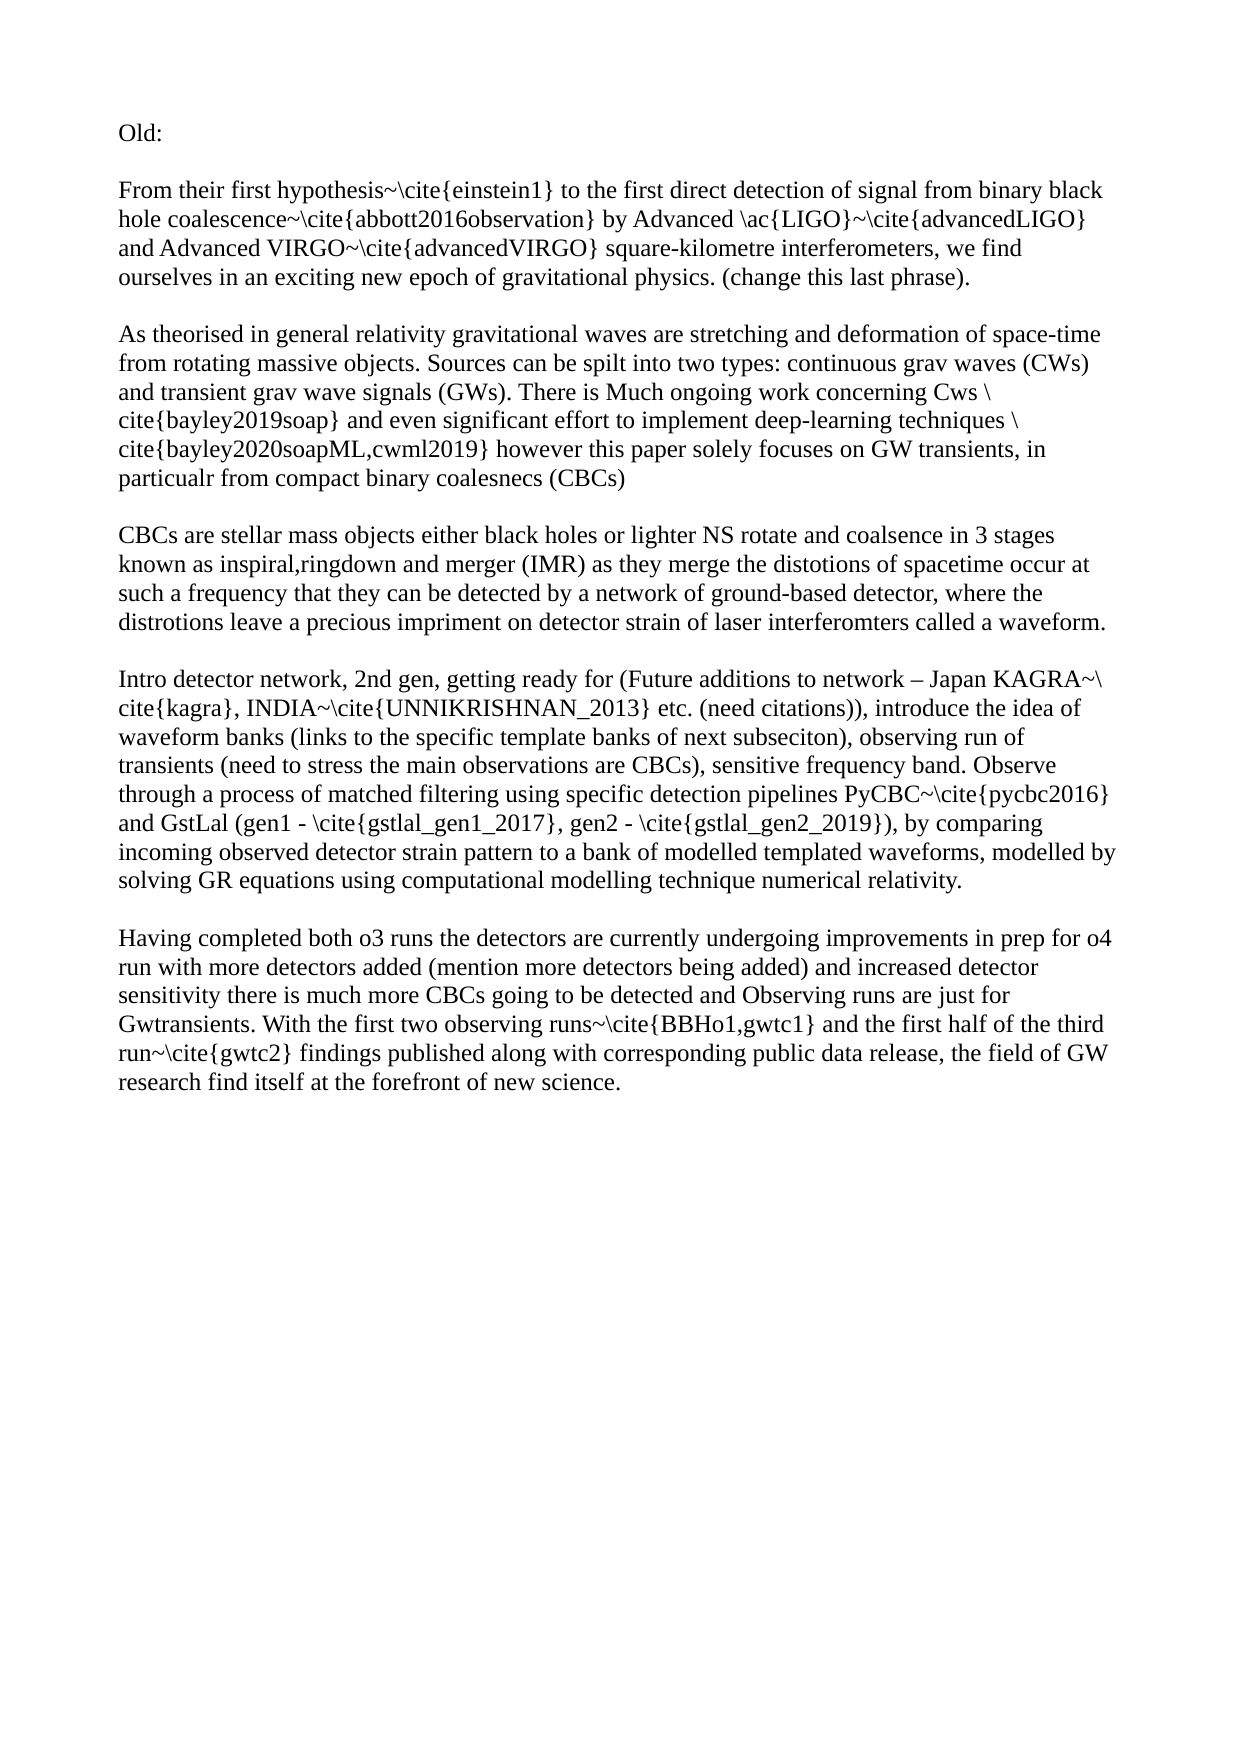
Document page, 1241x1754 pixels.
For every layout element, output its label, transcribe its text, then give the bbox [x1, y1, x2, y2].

text From their first hypothesis~\cite{einstein1} to the first direct detection of signal from binary black hole coalescence~\cite{abbott2016observation} by Advanced \ac{LIGO}~\cite{advancedLIGO} and Advanced VIRGO~\cite{advancedVIRGO} square-kilometre interferometers, we find ourselves in an exciting new epoch of gravitational physics. (change this last phrase). [118, 176, 1122, 291]
text As theorised in general relativity gravitational waves are stretching and deformation of space-time from rotating massive objects. Sources can be spilt into two types: continuous grav waves (CWs) and transient grav wave signals (GWs). There is Much ongoing work concerning Cws \cite{bayley2019soap} and even significant effort to implement deep-learning techniques \cite{bayley2020soapML,cwml2019} however this paper solely focuses on GW transients, in particualr from compact binary coalesnecs (CBCs) [118, 319, 1122, 492]
text Old: [118, 118, 1122, 147]
text CBCs are stellar mass objects either black holes or lighter NS rotate and coalsence in 3 stages known as inspiral,ringdown and merger (IMR) as they merge the distotions of spacetime occur at such a frequency that they can be detected by a network of ground-based detector, where the distrotions leave a precious impriment on detector strain of laser interferomters called a waveform. [118, 521, 1122, 636]
text Having completed both o3 runs the detectors are currently undergoing improvements in prep for o4 run with more detectors added (mention more detectors being added) and increased detector sensitivity there is much more CBCs going to be detected and Observing runs are just for Gwtransients. With the first two observing runs~\cite{BBHo1,gwtc1} and the first half of the third run~\cite{gwtc2} findings published along with corresponding public data release, the field of GW research find itself at the forefront of new science. [118, 923, 1122, 1096]
text Intro detector network, 2nd gen, getting ready for (Future additions to network – Japan KAGRA~\cite{kagra}, INDIA~\cite{UNNIKRISHNAN_2013} etc. (need citations)), introduce the idea of waveform banks (links to the specific template banks of next subseciton), observing run of transients (need to stress the main observations are CBCs), sensitive frequency band. Observe through a process of matched filtering using specific detection pipelines PyCBC~\cite{pycbc2016} and GstLal (gen1 - \cite{gstlal_gen1_2017}, gen2 - \cite{gstlal_gen2_2019}), by comparing incoming observed detector strain pattern to a bank of modelled templated waveforms, modelled by solving GR equations using computational modelling technique numerical relativity. [118, 664, 1122, 894]
